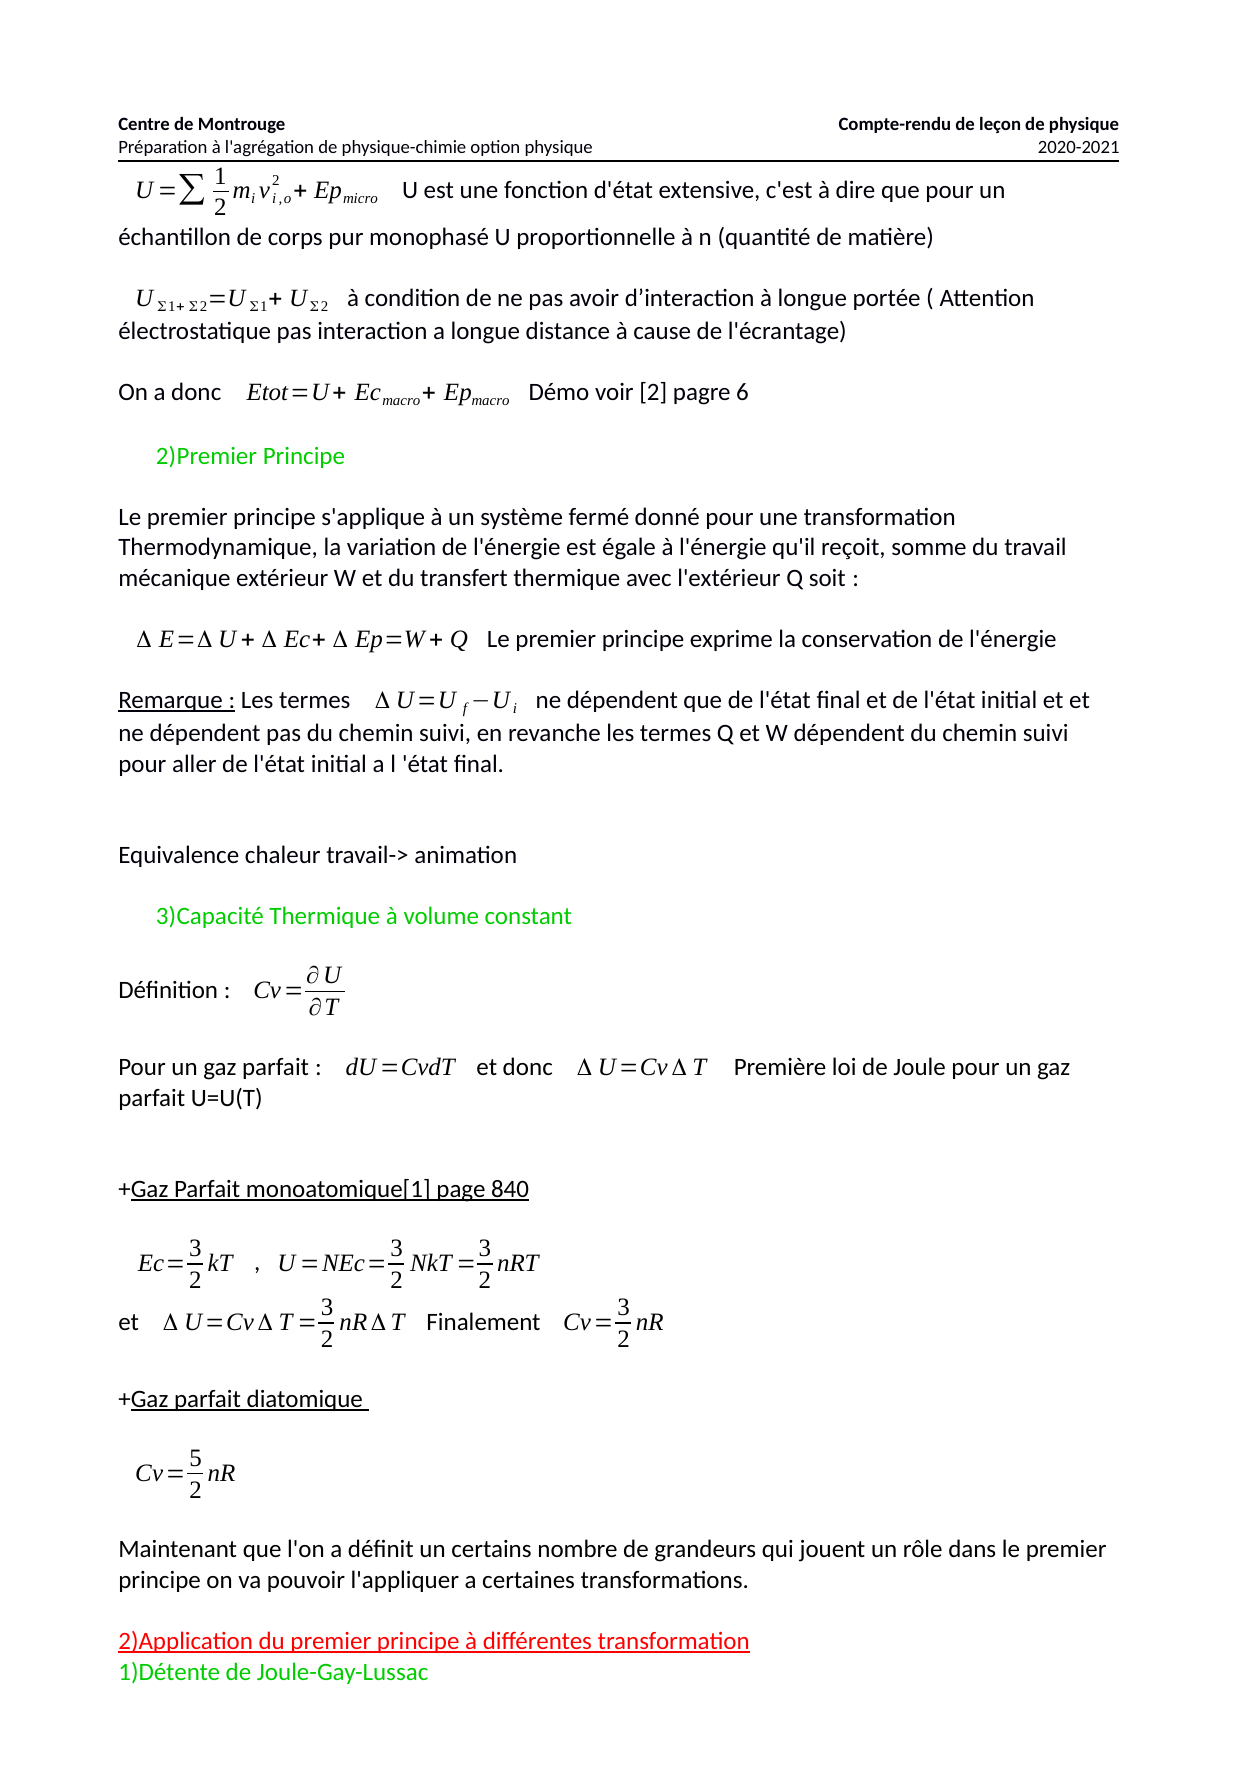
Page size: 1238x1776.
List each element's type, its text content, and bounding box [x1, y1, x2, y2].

text et Finalement [118, 1293, 1119, 1352]
text +Gaz Parfait monoatomique[1] page 840 [118, 1173, 1119, 1204]
text à condition de ne pas avoir d’interaction à longue portée ( Attention électrostatique pas interaction a longue distance à cause de l'écrantage) [118, 282, 1119, 346]
text Le premier principe exprime la conservation de l'énergie [118, 623, 1119, 653]
list Capacité Thermique à volume constant [156, 901, 1119, 931]
text Remarque : Les termes ne dépendent que de l'état final et de l'état initial et et ne dépendent pas du chemin suivi, en revanche les termes Q et W dépendent du chemin suivi pour aller de l'état initial a l 'état final. [118, 684, 1119, 778]
list Premier Principe [156, 440, 1119, 470]
text On a donc Démo voir [2] pagre 6 [118, 376, 1119, 409]
text 2)Application du premier principe à différentes transformation [118, 1625, 1119, 1656]
text Equivalence chaleur travail-> animation [118, 839, 1119, 870]
text 1)Détente de Joule-Gay-Lussac [118, 1656, 1119, 1686]
text +Gaz parfait diatomique [118, 1383, 1119, 1413]
text , [118, 1234, 1119, 1293]
text Le premier principe s'applique à un système fermé donné pour une transformation Thermodynamique, la variation de l'énergie est égale à l'énergie qu'il reçoit, somme du travail mécanique extérieur W et du transfert thermique avec l'extérieur Q soit : [118, 501, 1119, 592]
text Maintenant que l'on a définit un certains nombre de grandeurs qui jouent un rôle dans le premier principe on va pouvoir l'appliquer a certaines transformations. [118, 1533, 1119, 1594]
text U est une fonction d'état extensive, c'est à dire que pour un échantillon de corps pur monophasé U proportionnelle à n (quantité de matière) [118, 162, 1119, 251]
text Pour un gaz parfait : et donc Première loi de Joule pour un gaz parfait U=U(T) [118, 1051, 1119, 1112]
text Définition : [118, 962, 1119, 1021]
